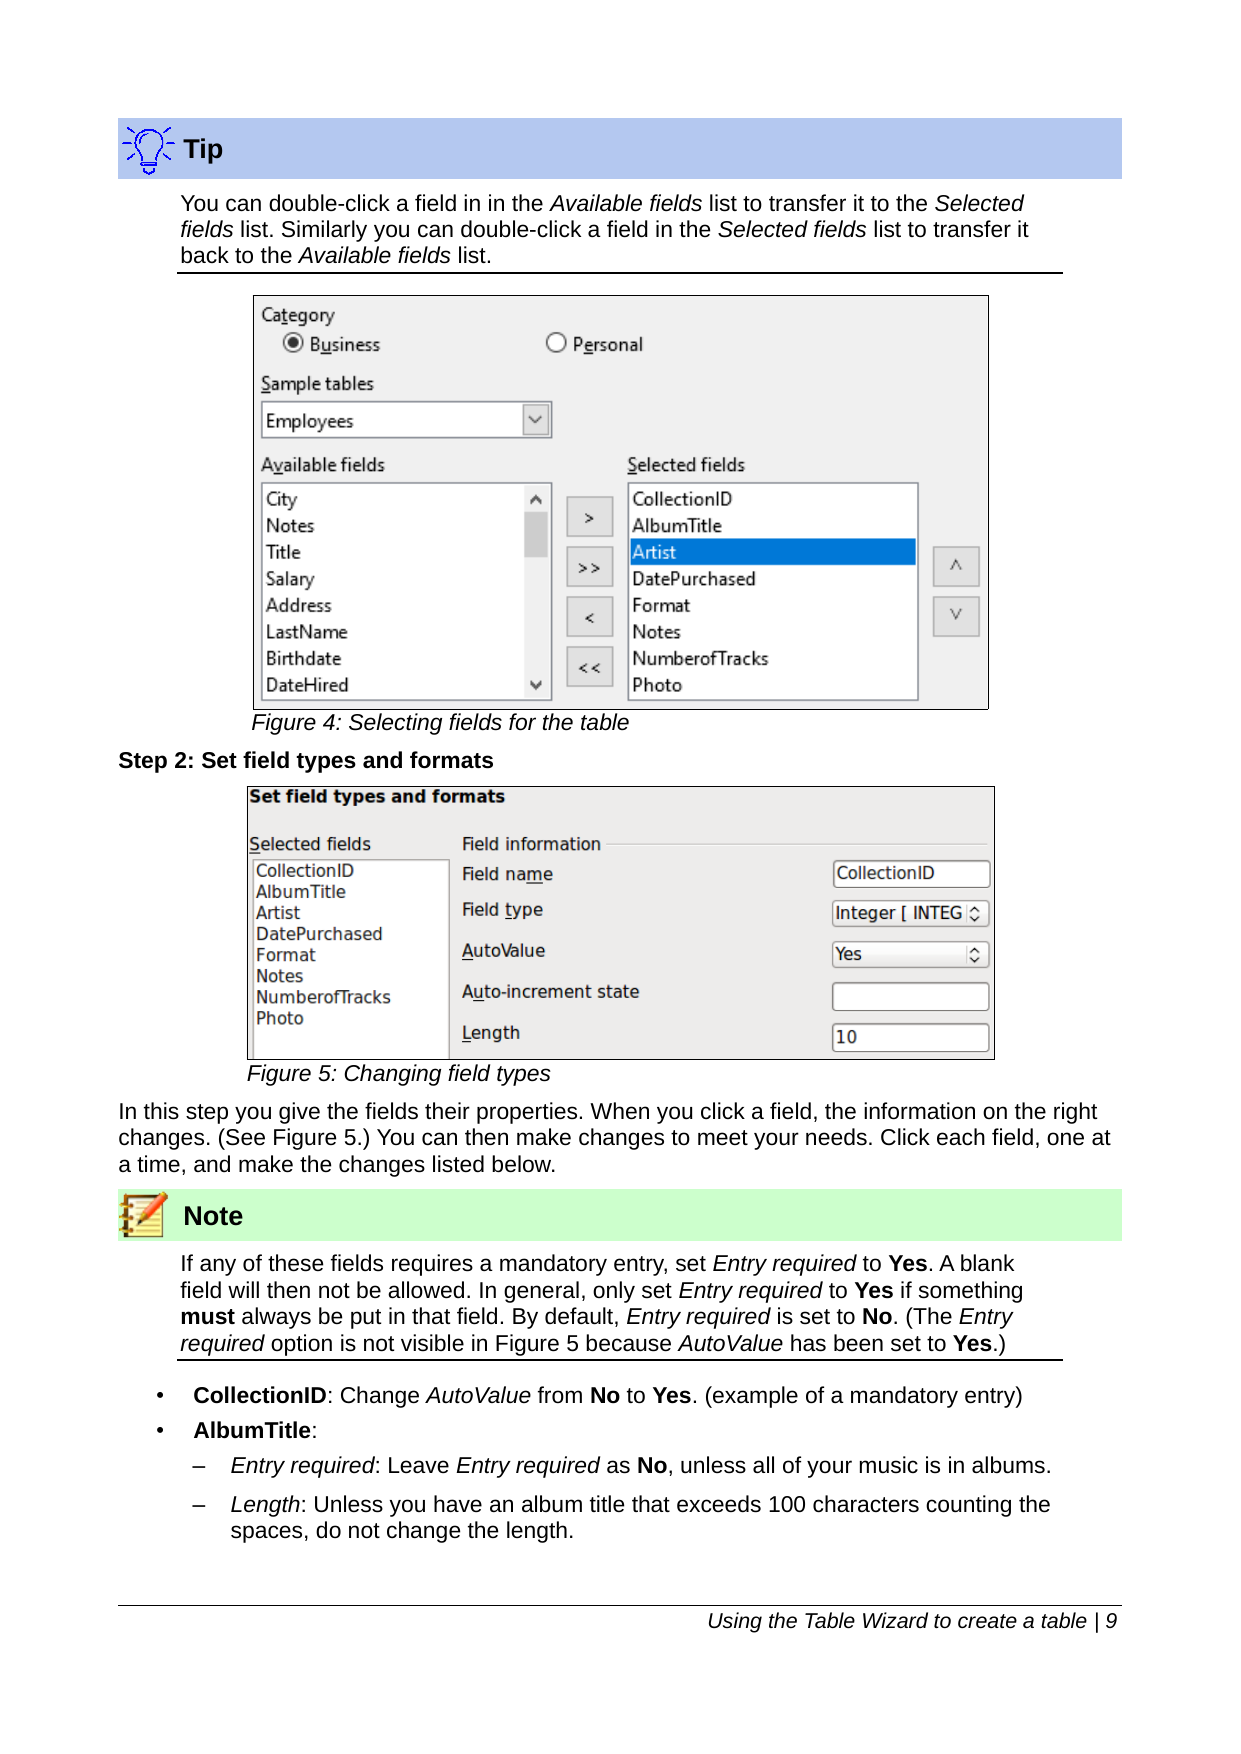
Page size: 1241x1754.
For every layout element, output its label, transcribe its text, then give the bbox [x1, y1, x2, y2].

text In this step you give the fields their properties. When you click a field, the information on the right changes. (See Figure 5.) You can then make changes to meet your needs. Click each field, one at a time, and make the changes listed below. [118, 1098, 1122, 1177]
list Entry required: Leave Entry required as No, unless all of your music is in albums. [192, 1452, 1122, 1479]
subtitle Tip [118, 118, 1122, 179]
text If any of these fields requires a mandatory entry, set Entry required to Yes. A blank field will then not be allowed. In general, only set Entry required to Yes if something must always be put in that field. By default, Entry required is set to No. (The Entry required option is not visible in Figure 5 because AutoValue has been set to Yes.) [177, 1247, 1063, 1359]
text Figure 4: Selecting fields for the table [251, 295, 989, 735]
text Step 2: Set field types and formats [118, 747, 1122, 774]
picture [248, 787, 994, 1059]
text Figure 5: Changing field types [247, 1060, 994, 1086]
subtitle Note [118, 1189, 1122, 1241]
picture [119, 119, 179, 179]
text You can double-click a field in in the Available fields list to transfer it to the Selected fields list. Similarly you can double-click a field in the Selected fields list to transfer it back to the Available fields list. [177, 187, 1063, 272]
list AlbumTitle: [156, 1417, 1122, 1443]
list Length: Unless you have an album title that exceeds 100 characters counting the spaces, do not change the length. [192, 1491, 1122, 1543]
picture [254, 296, 988, 709]
picture [119, 1190, 170, 1241]
list CollectionID: Change AutoValue from No to Yes. (example of a mandatory entry) [156, 1382, 1122, 1408]
